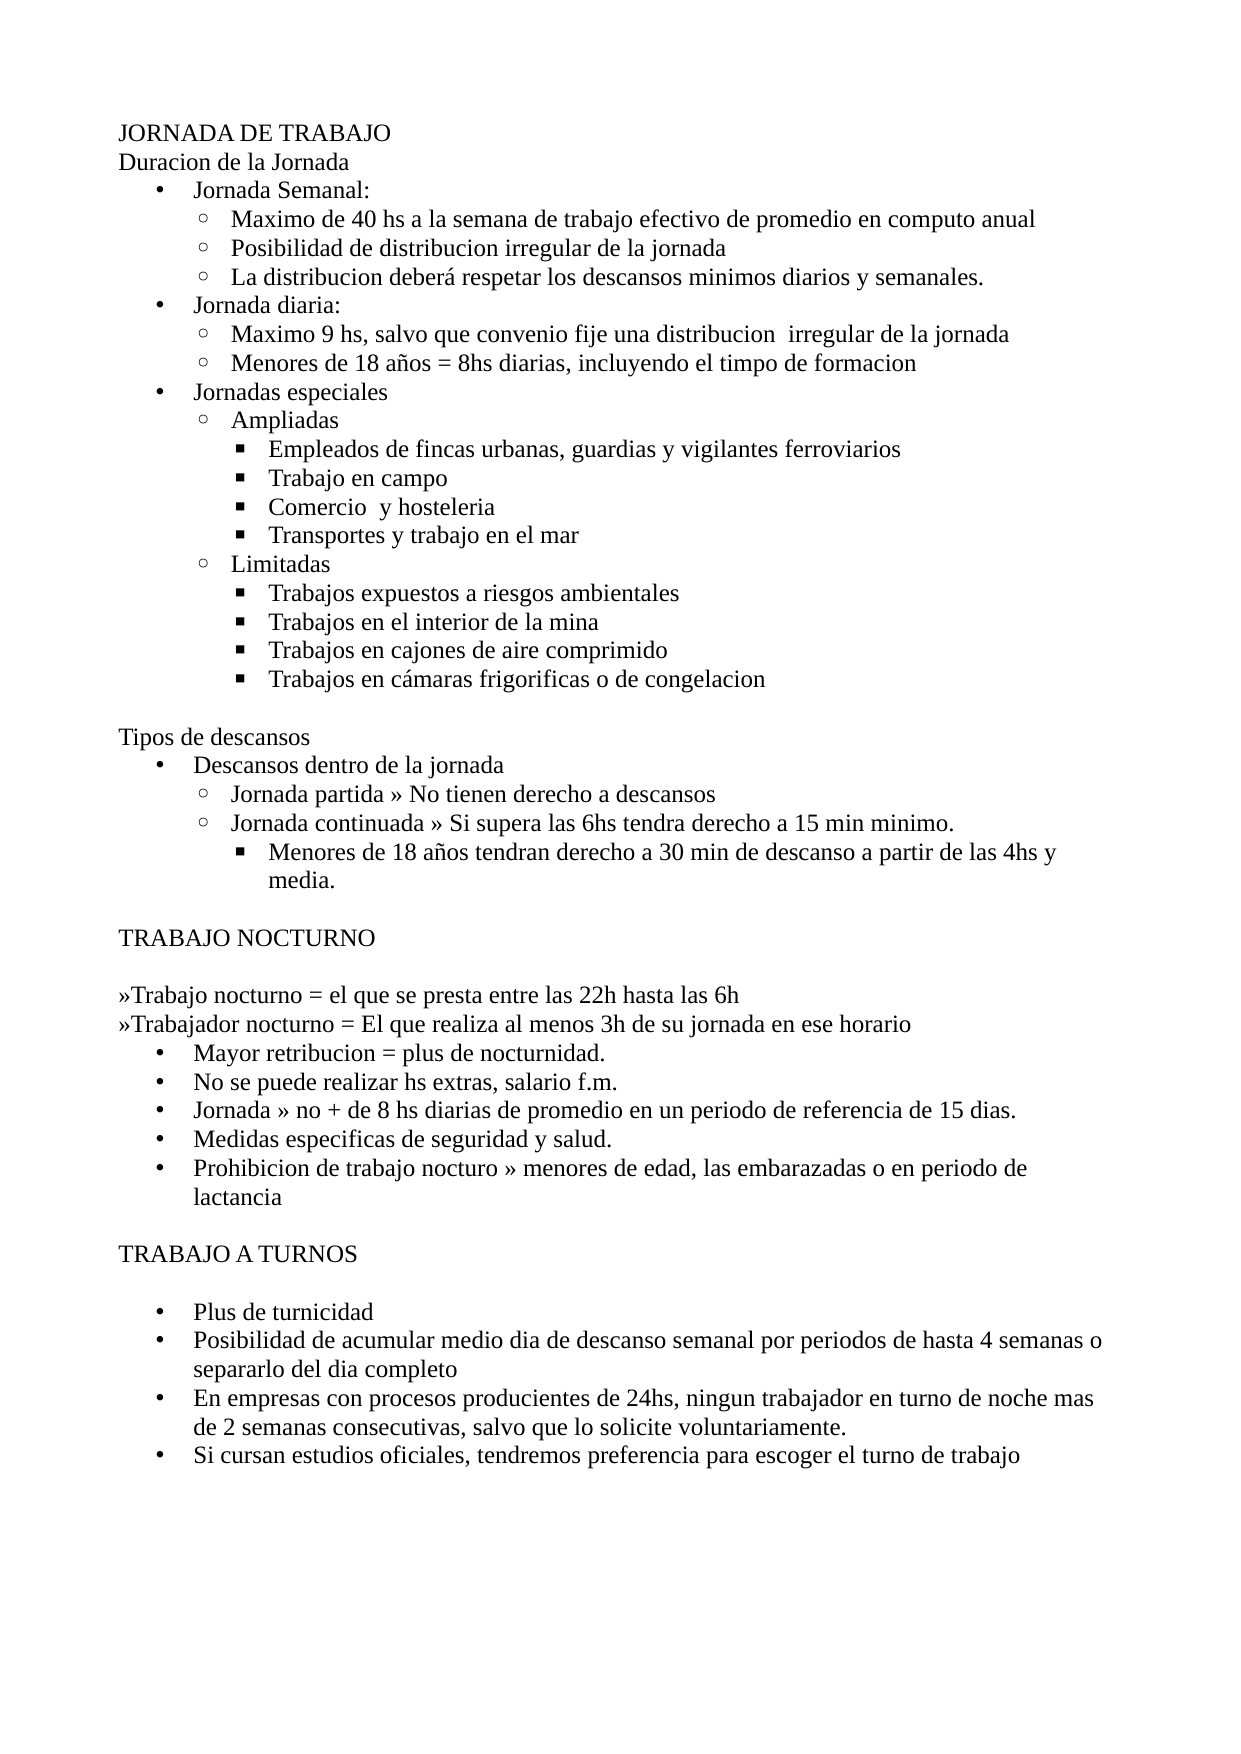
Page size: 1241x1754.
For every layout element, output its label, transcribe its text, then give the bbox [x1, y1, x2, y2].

list Posibilidad de distribucion irregular de la jornada [193, 233, 1122, 262]
list Maximo de 40 hs a la semana de trabajo efectivo de promedio en computo anual [193, 204, 1122, 233]
list Jornada Semanal: [156, 176, 1122, 204]
list Menores de 18 años tendran derecho a 30 min de descanso a partir de las 4hs y media. [231, 837, 1122, 894]
text TRABAJO NOCTURNO [118, 923, 1122, 952]
text Duracion de la Jornada [118, 147, 1122, 176]
list Posibilidad de acumular medio dia de descanso semanal por periodos de hasta 4 semanas o separarlo del dia completo [156, 1326, 1122, 1383]
text »Trabajo nocturno = el que se presta entre las 22h hasta las 6h [118, 981, 1122, 1009]
list Trabajos expuestos a riesgos ambientales [231, 578, 1122, 607]
list En empresas con procesos producientes de 24hs, ningun trabajador en turno de noche mas de 2 semanas consecutivas, salvo que lo solicite voluntariamente. [156, 1383, 1122, 1441]
list Maximo 9 hs, salvo que convenio fije una distribucion irregular de la jornada [193, 319, 1122, 348]
text TRABAJO A TURNOS [118, 1239, 1122, 1268]
list Jornada diaria: [156, 291, 1122, 319]
list La distribucion deberá respetar los descansos minimos diarios y semanales. [193, 262, 1122, 291]
text »Trabajador nocturno = El que realiza al menos 3h de su jornada en ese horario [118, 1009, 1122, 1038]
list Jornada » no + de 8 hs diarias de promedio en un periodo de referencia de 15 dias. [156, 1096, 1122, 1124]
list Ampliadas [193, 406, 1122, 434]
list Limitadas [193, 549, 1122, 578]
list Si cursan estudios oficiales, tendremos preferencia para escoger el turno de trabajo [156, 1441, 1122, 1469]
list Descansos dentro de la jornada [156, 751, 1122, 779]
list No se puede realizar hs extras, salario f.m. [156, 1067, 1122, 1096]
list Medidas especificas de seguridad y salud. [156, 1124, 1122, 1153]
list Menores de 18 años = 8hs diarias, incluyendo el timpo de formacion [193, 348, 1122, 377]
list Jornada partida » No tienen derecho a descansos [193, 779, 1122, 808]
list Jornadas especiales [156, 377, 1122, 406]
list Prohibicion de trabajo nocturo » menores de edad, las embarazadas o en periodo de lactancia [156, 1153, 1122, 1211]
list Trabajos en el interior de la mina [231, 607, 1122, 636]
text JORNADA DE TRABAJO [118, 118, 1122, 147]
list Transportes y trabajo en el mar [231, 521, 1122, 549]
list Trabajo en campo [231, 463, 1122, 492]
list Jornada continuada » Si supera las 6hs tendra derecho a 15 min minimo. [193, 808, 1122, 837]
list Trabajos en cajones de aire comprimido [231, 636, 1122, 664]
list Empleados de fincas urbanas, guardias y vigilantes ferroviarios [231, 434, 1122, 463]
list Comercio y hosteleria [231, 492, 1122, 521]
list Mayor retribucion = plus de nocturnidad. [156, 1038, 1122, 1067]
text Tipos de descansos [118, 722, 1122, 751]
list Trabajos en cámaras frigorificas o de congelacion [231, 664, 1122, 693]
list Plus de turnicidad [156, 1297, 1122, 1326]
